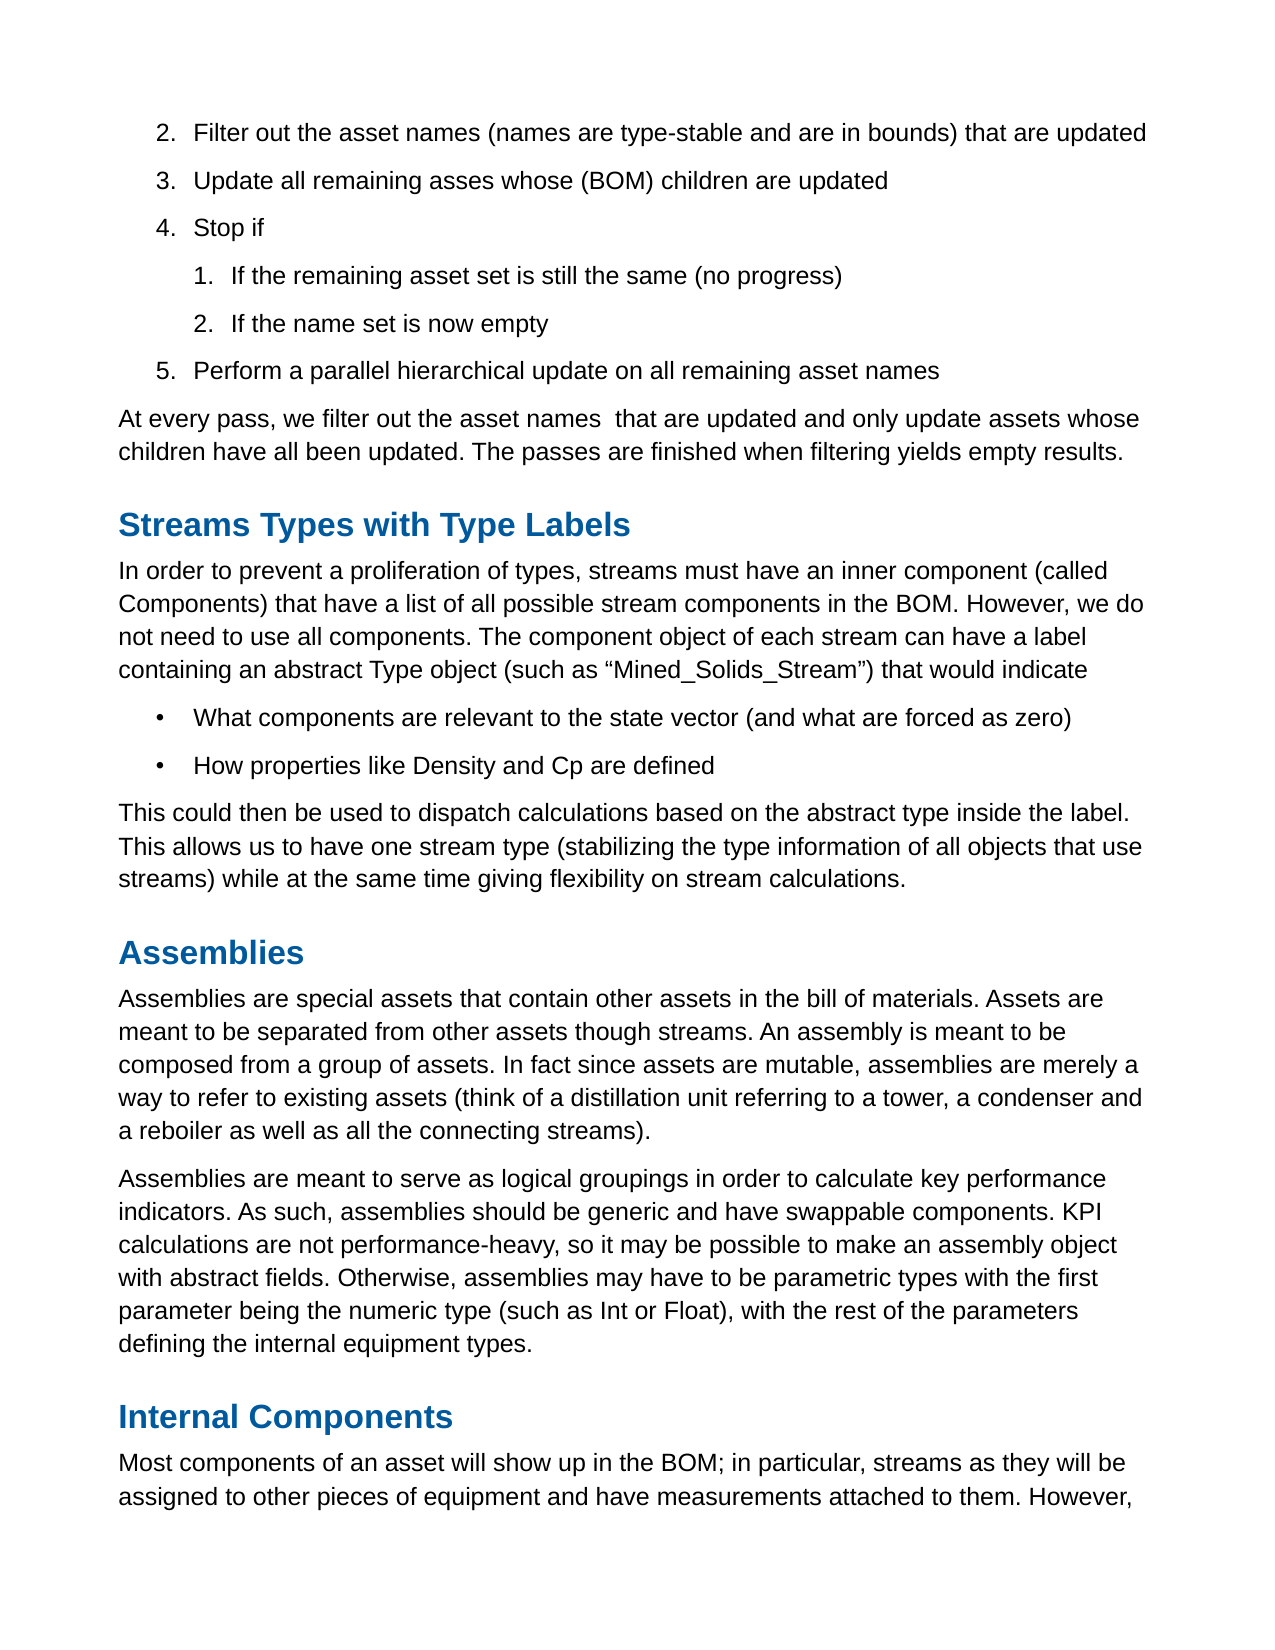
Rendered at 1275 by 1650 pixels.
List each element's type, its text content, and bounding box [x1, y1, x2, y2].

list Perform a parallel hierarchical update on all remaining asset names [156, 356, 1157, 385]
list Update all remaining asses whose (BOM) children are updated [156, 166, 1157, 194]
subtitle Streams Types with Type Labels [118, 505, 1157, 544]
list Stop if [156, 213, 1157, 242]
list If the name set is now empty [193, 308, 1157, 337]
list If the remaining asset set is still the same (no progress) [193, 261, 1157, 290]
list Filter out the asset names (names are type-stable and are in bounds) that are updated [156, 118, 1157, 147]
subtitle Internal Components [118, 1397, 1157, 1436]
text In order to prevent a proliferation of types, streams must have an inner component (called Components) that have a list of all possible stream components in the BOM. However, we do not need to use all components. The component object of each stream can have a label containing an abstract Type object (such as “Mined_Solids_Stream”) that would indicate [118, 556, 1157, 684]
subtitle Assemblies [118, 933, 1157, 972]
list How properties like Density and Cp are defined [156, 751, 1157, 779]
list What components are relevant to the state vector (and what are forced as zero) [156, 703, 1157, 732]
text This could then be used to dispatch calculations based on the abstract type inside the label. This allows us to have one stream type (stabilizing the type information of all objects that use streams) while at the same time giving flexibility on stream calculations. [118, 798, 1157, 893]
text Assemblies are special assets that contain other assets in the bill of materials. Assets are meant to be separated from other assets though streams. An assembly is meant to be composed from a group of assets. In fact since assets are mutable, assemblies are merely a way to refer to existing assets (think of a distillation unit referring to a tower, a condenser and a reboiler as well as all the connecting streams). [118, 984, 1157, 1145]
text Assemblies are meant to serve as logical groupings in order to calculate key performance indicators. As such, assemblies should be generic and have swappable components. KPI calculations are not performance-heavy, so it may be possible to make an assembly object with abstract fields. Otherwise, assemblies may have to be parametric types with the first parameter being the numeric type (such as Int or Float), with the rest of the parameters defining the internal equipment types. [118, 1164, 1157, 1358]
text At every pass, we filter out the asset names that are updated and only update assets whose children have all been updated. The passes are finished when filtering yields empty results. [118, 404, 1157, 466]
text Most components of an asset will show up in the BOM; in particular, streams as they will be assigned to other pieces of equipment and have measurements attached to them. However, [118, 1448, 1157, 1510]
